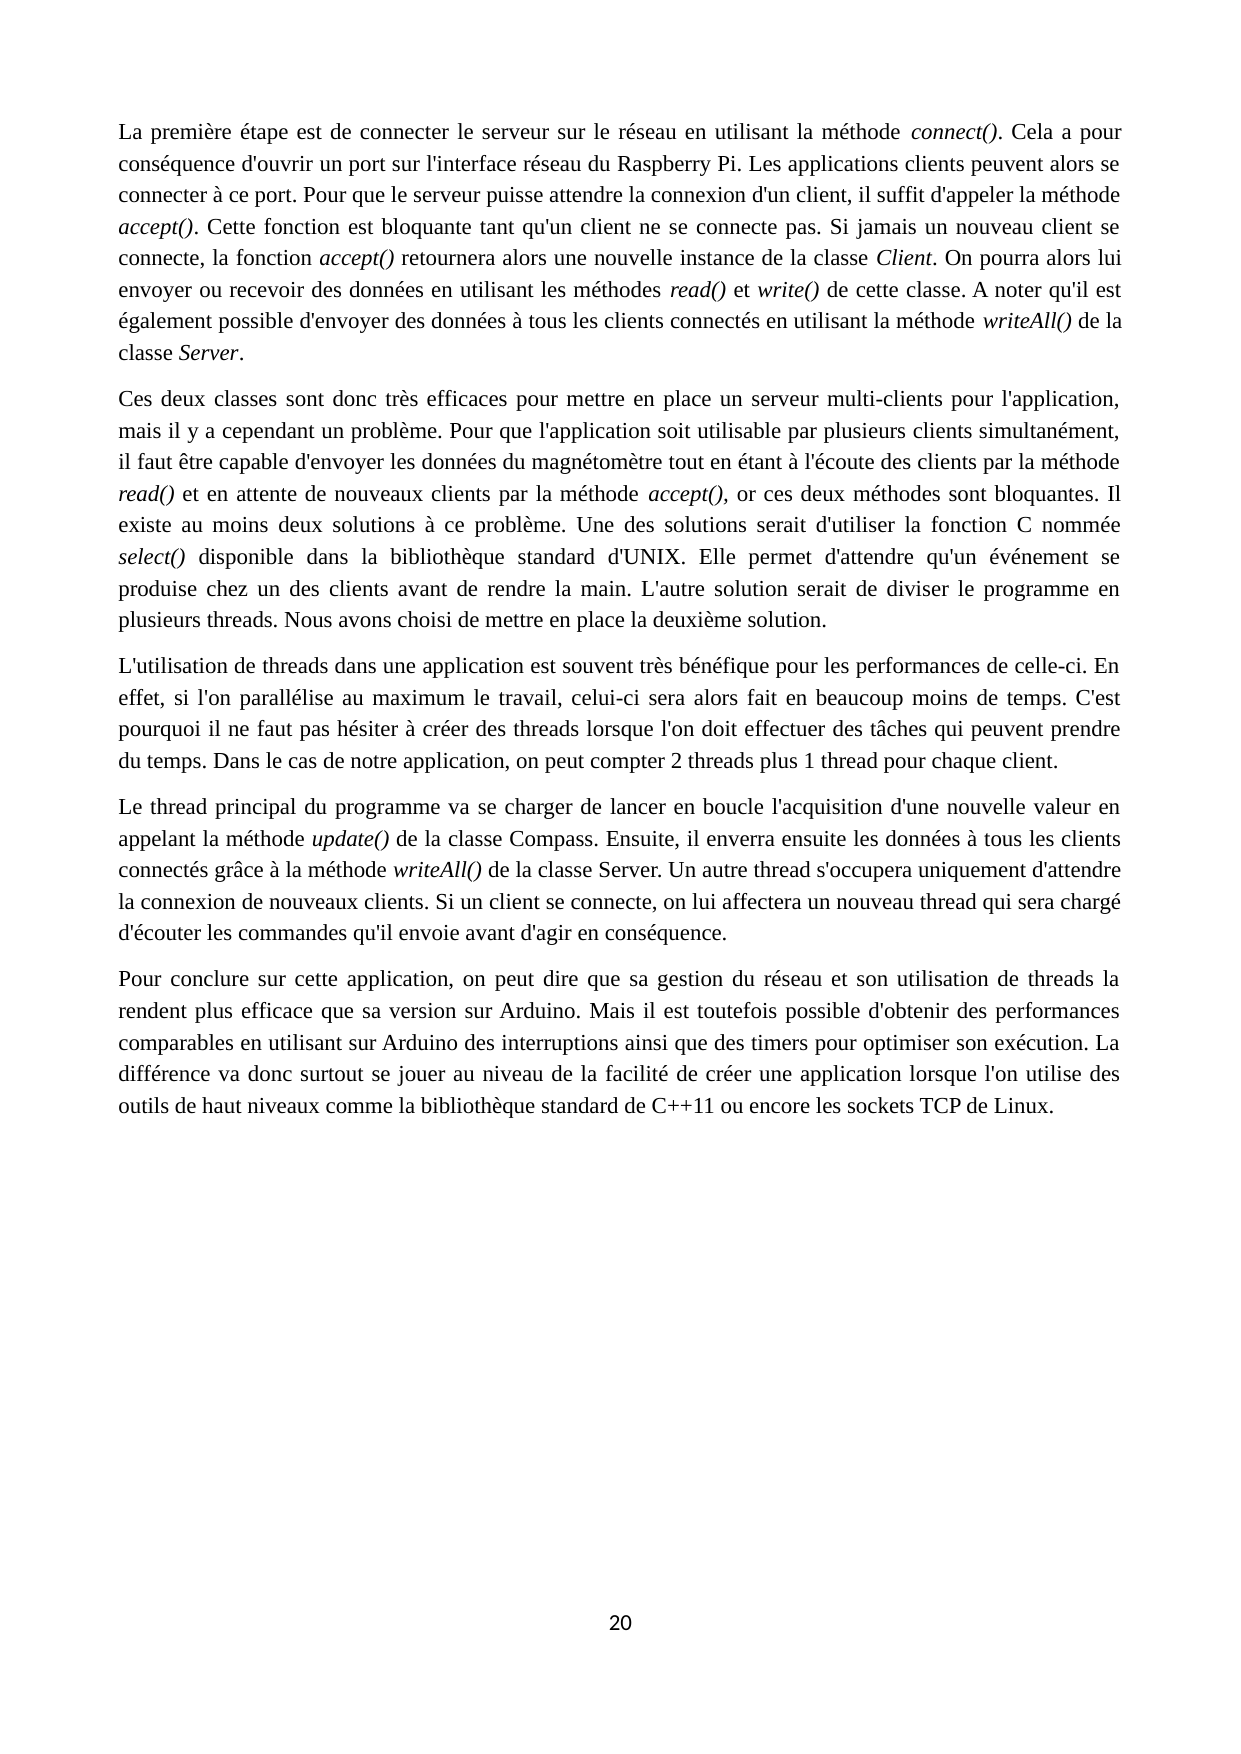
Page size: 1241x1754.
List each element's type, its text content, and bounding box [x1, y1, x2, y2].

text L'utilisation de threads dans une application est souvent très bénéfique pour les performances de celle-ci. En effet, si l'on parallélise au maximum le travail, celui-ci sera alors fait en beaucoup moins de temps. C'est pourquoi il ne faut pas hésiter à créer des threads lorsque l'on doit effectuer des tâches qui peuvent prendre du temps. Dans le cas de notre application, on peut compter 2 threads plus 1 thread pour chaque client. [118, 652, 1122, 773]
text Le thread principal du programme va se charger de lancer en boucle l'acquisition d'une nouvelle valeur en appelant la méthode update() de la classe Compass. Ensuite, il enverra ensuite les données à tous les clients connectés grâce à la méthode writeAll() de la classe Server. Un autre thread s'occupera uniquement d'attendre la connexion de nouveaux clients. Si un client se connecte, on lui affectera un nouveau thread qui sera chargé d'écouter les commandes qu'il envoie avant d'agir en conséquence. [118, 793, 1122, 946]
text Pour conclure sur cette application, on peut dire que sa gestion du réseau et son utilisation de threads la rendent plus efficace que sa version sur Arduino. Mais il est toutefois possible d'obtenir des performances comparables en utilisant sur Arduino des interruptions ainsi que des timers pour optimiser son exécution. La différence va donc surtout se jouer au niveau de la facilité de créer une application lorsque l'on utilise des outils de haut niveaux comme la bibliothèque standard de C++11 ou encore les sockets TCP de Linux. [118, 966, 1122, 1118]
text La première étape est de connecter le serveur sur le réseau en utilisant la méthode connect(). Cela a pour conséquence d'ouvrir un port sur l'interface réseau du Raspberry Pi. Les applications clients peuvent alors se connecter à ce port. Pour que le serveur puisse attendre la connexion d'un client, il suffit d'appeler la méthode accept(). Cette fonction est bloquante tant qu'un client ne se connecte pas. Si jamais un nouveau client se connecte, la fonction accept() retournera alors une nouvelle instance de la classe Client. On pourra alors lui envoyer ou recevoir des données en utilisant les méthodes read() et write() de cette classe. A noter qu'il est également possible d'envoyer des données à tous les clients connectés en utilisant la méthode writeAll() de la classe Server. [118, 118, 1122, 365]
text Ces deux classes sont donc très efficaces pour mettre en place un serveur multi-clients pour l'application, mais il y a cependant un problème. Pour que l'application soit utilisable par plusieurs clients simultanément, il faut être capable d'envoyer les données du magnétomètre tout en étant à l'écoute des clients par la méthode read() et en attente de nouveaux clients par la méthode accept(), or ces deux méthodes sont bloquantes. Il existe au moins deux solutions à ce problème. Une des solutions serait d'utiliser la fonction C nommée select() disponible dans la bibliothèque standard d'UNIX. Elle permet d'attendre qu'un événement se produise chez un des clients avant de rendre la main. L'autre solution serait de diviser le programme en plusieurs threads. Nous avons choisi de mettre en place la deuxième solution. [118, 385, 1122, 632]
